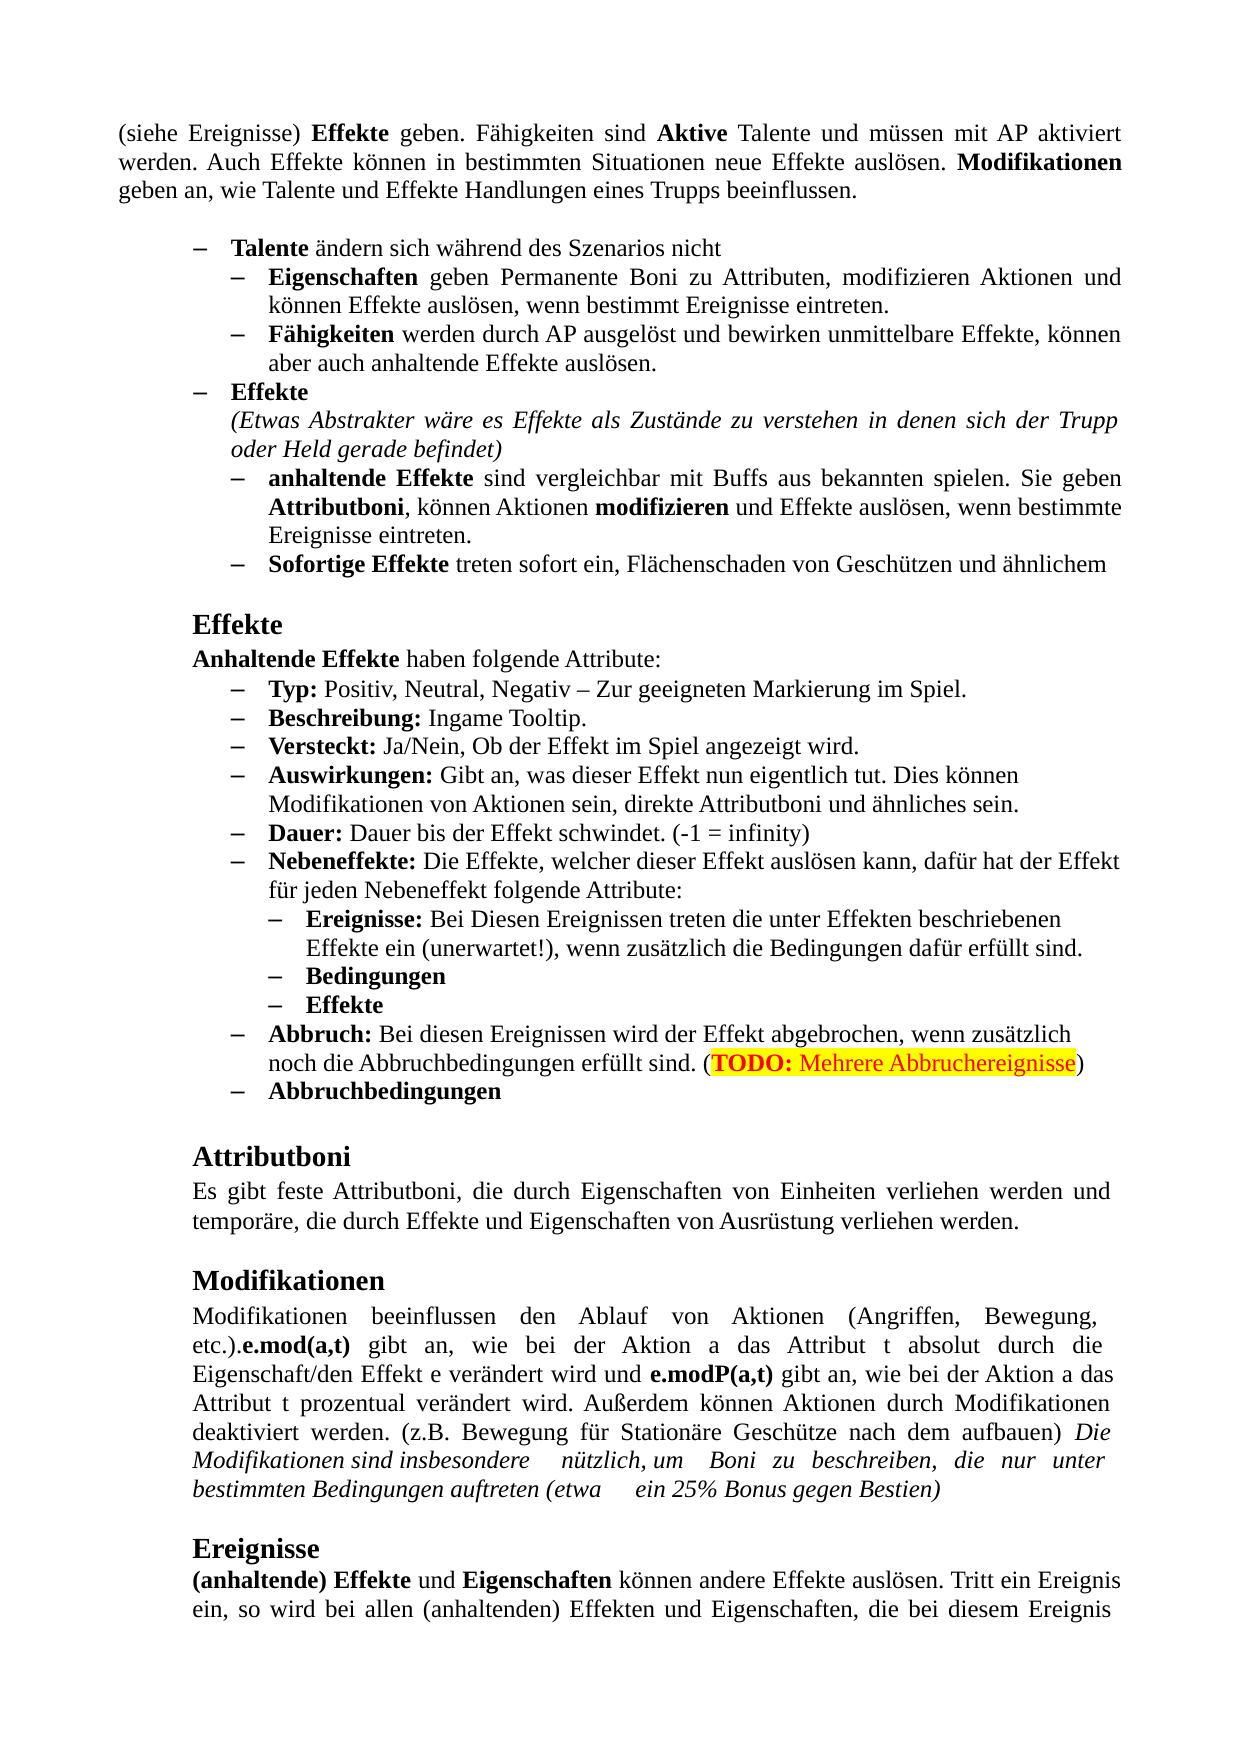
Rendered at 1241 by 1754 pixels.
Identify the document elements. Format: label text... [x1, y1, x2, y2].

text Ereignisse [118, 1532, 1122, 1565]
list Sofortige Effekte treten sofort ein, Flächenschaden von Geschützen und ähnlichem [231, 549, 1122, 578]
text Modifikationen [118, 1263, 1122, 1297]
text Es gibt feste Attributboni, die durch Eigenschaften von Einheiten verliehen werden und temporäre, die durch Effekte und Eigenschaften von Ausrüstung verliehen werden. [118, 1172, 1122, 1234]
list Auswirkungen: Gibt an, was dieser Effekt nun eigentlich tut. Dies können Modifikationen von Aktionen sein, direkte Attributboni und ähnliches sein. [231, 760, 1122, 818]
list Eigenschaften geben Permanente Boni zu Attributen, modifizieren Aktionen und können Effekte auslösen, wenn bestimmt Ereignisse eintreten. [231, 262, 1122, 319]
text Effekte [118, 607, 1122, 640]
list Beschreibung: Ingame Tooltip. [231, 703, 1122, 731]
list Nebeneffekte: Die Effekte, welcher dieser Effekt auslösen kann, dafür hat der Effekt für jeden Nebeneffekt folgende Attribute: [231, 846, 1122, 904]
list Abbruch: Bei diesen Ereignissen wird der Effekt abgebrochen, wenn zusätzlich noch die Abbruchbedingungen erfüllt sind. (TODO: Mehrere Abbruchereignisse) [231, 1019, 1122, 1076]
list Dauer: Dauer bis der Effekt schwindet. (-1 = infinity) [231, 818, 1122, 846]
text (anhaltende) Effekte und Eigenschaften können andere Effekte auslösen. Tritt ein Ereignis ein, so wird bei allen (anhaltenden) Effekten und Eigenschaften, die bei diesem Ereignis [118, 1565, 1122, 1623]
list Effekte [268, 990, 1122, 1019]
list Typ: Positiv, Neutral, Negativ – Zur geeigneten Markierung im Spiel. [231, 674, 1122, 703]
list Fähigkeiten werden durch AP ausgelöst und bewirken unmittelbare Effekte, können aber auch anhaltende Effekte auslösen. [231, 319, 1122, 377]
text Attributboni [118, 1139, 1122, 1172]
text Modifikationen beeinflussen den Ablauf von Aktionen (Angriffen, Bewegung, etc.).e.mod(a,t) gibt an, wie bei der Aktion a das Attribut t absolut durch die Eigenschaft/den Effekt e verändert wird und e.modP(a,t) gibt an, wie bei der Aktion a das Attribut t prozentual verändert wird. Außerdem können Aktionen durch Modifikationen deaktiviert werden. (z.B. Bewegung für Stationäre Geschütze nach dem aufbauen) Die Modifikationen sind insbesondere nützlich, um Boni zu beschreiben, die nur unter bestimmten Bedingungen auftreten (etwa ein 25% Bonus gegen Bestien) [118, 1297, 1122, 1503]
list Talente ändern sich während des Szenarios nicht [193, 233, 1122, 262]
text Anhaltende Effekte haben folgende Attribute: [118, 640, 1122, 674]
text (siehe Ereignisse) Effekte geben. Fähigkeiten sind Aktive Talente und müssen mit AP aktiviert werden. Auch Effekte können in bestimmten Situationen neue Effekte auslösen. Modifikationen geben an, wie Talente und Effekte Handlungen eines Trupps beeinflussen. [118, 118, 1122, 204]
list Ereignisse: Bei Diesen Ereignissen treten die unter Effekten beschriebenen Effekte ein (unerwartet!), wenn zusätzlich die Bedingungen dafür erfüllt sind. [268, 904, 1122, 961]
list Versteckt: Ja/Nein, Ob der Effekt im Spiel angezeigt wird. [231, 731, 1122, 760]
list anhaltende Effekte sind vergleichbar mit Buffs aus bekannten spielen. Sie geben Attributboni, können Aktionen modifizieren und Effekte auslösen, wenn bestimmte Ereignisse eintreten. [231, 463, 1122, 549]
list (Etwas Abstrakter wäre es Effekte als Zustände zu verstehen in denen sich der Trupp oder Held gerade befindet) [193, 406, 1122, 463]
list Effekte [193, 377, 1122, 406]
list Bedingungen [268, 961, 1122, 990]
list Abbruchbedingungen [231, 1076, 1122, 1105]
